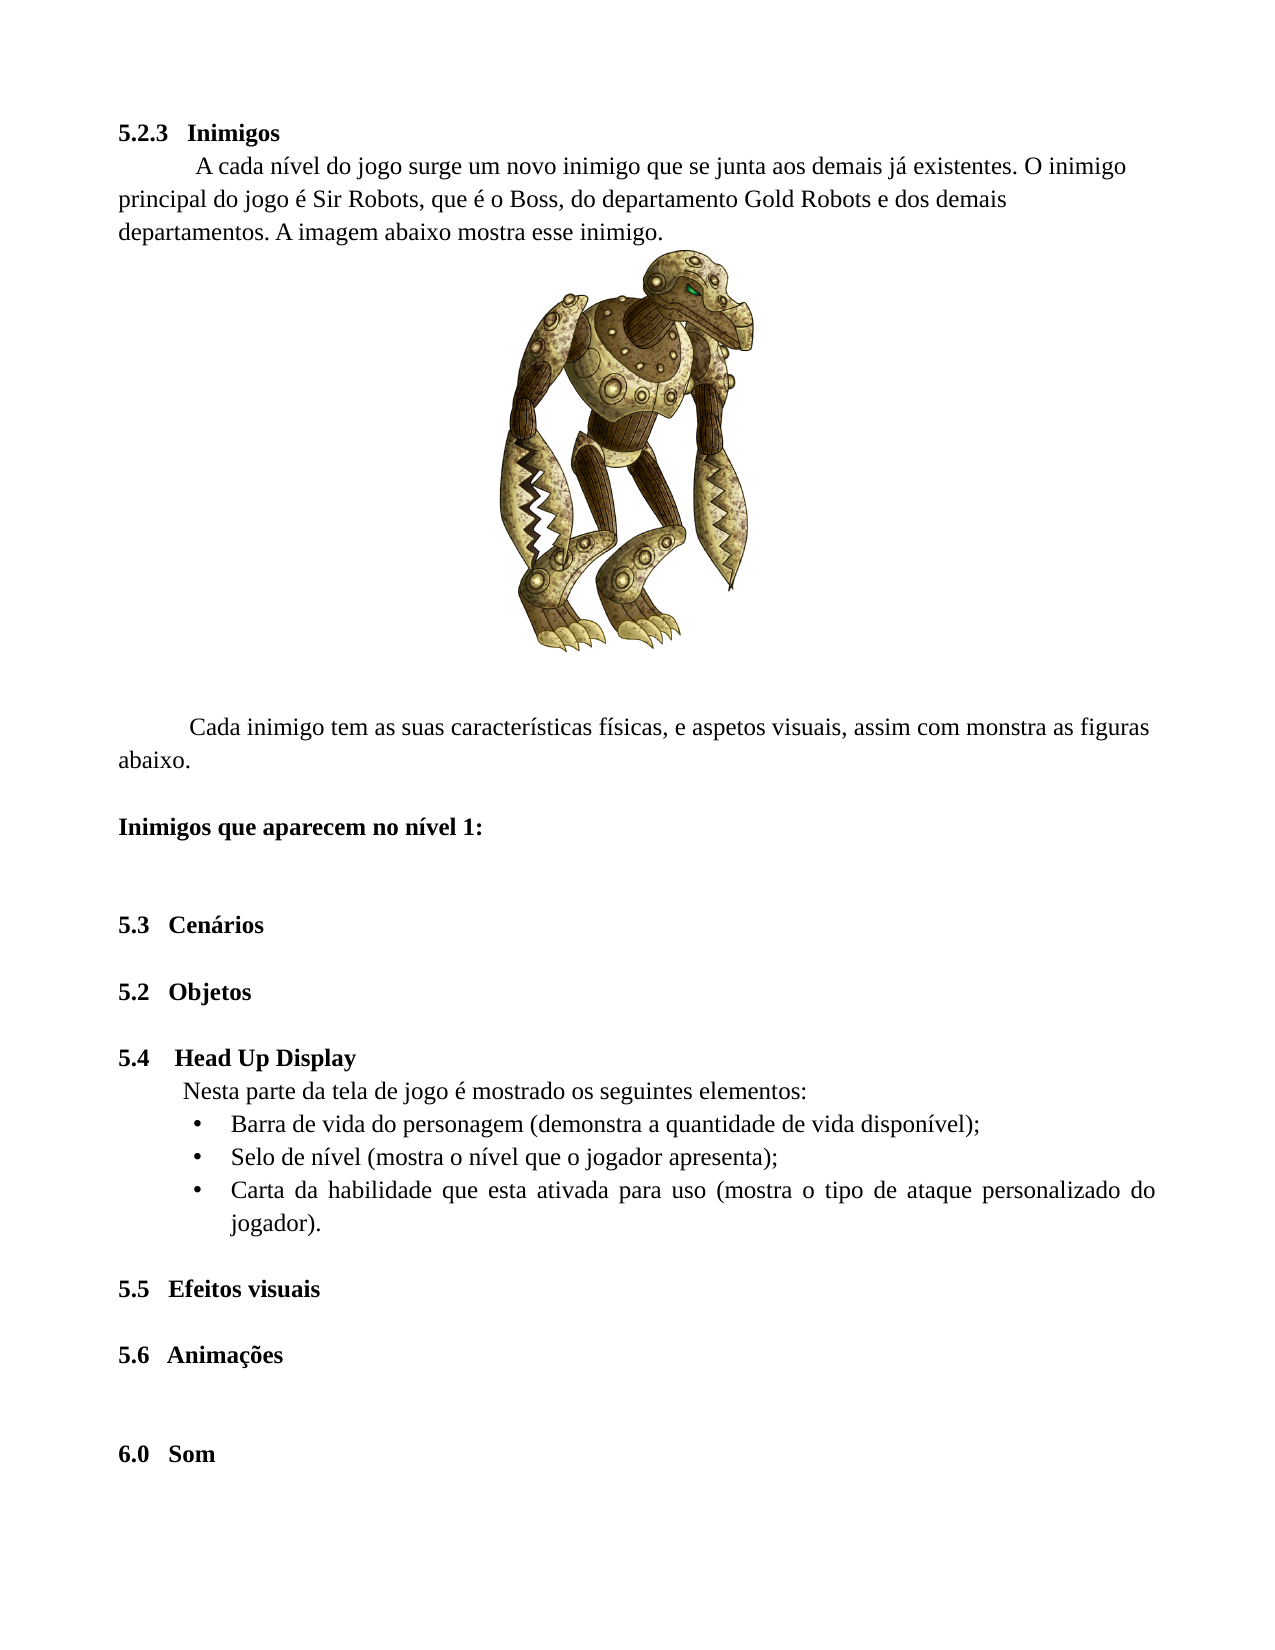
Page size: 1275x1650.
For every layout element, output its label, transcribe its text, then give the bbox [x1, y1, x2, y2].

list Carta da habilidade que esta ativada para uso (mostra o tipo de ataque personalizado do jogador). [193, 1175, 1157, 1237]
text 5.6 Animações [118, 1340, 1157, 1369]
text 5.5 Efeitos visuais [118, 1274, 1157, 1303]
text 5.2.3 Inimigos [118, 118, 1157, 147]
text Inimigos que aparecem no nível 1: [118, 812, 1157, 840]
list Selo de nível (mostra o nível que o jogador apresenta); [193, 1142, 1157, 1171]
text 6.0 Som [118, 1439, 1157, 1468]
text 5.4 Head Up Display [118, 1043, 1157, 1071]
text A cada nível do jogo surge um novo inimigo que se junta aos demais já existentes. O inimigo principal do jogo é Sir Robots, que é o Boss, do departamento Gold Robots e dos demais departamentos. A imagem abaixo mostra esse inimigo. [118, 151, 1157, 246]
text 5.2 Objetos [118, 977, 1157, 1005]
text Nesta parte da tela de jogo é mostrado os seguintes elementos: [118, 1076, 1157, 1104]
text Cada inimigo tem as suas características físicas, e aspetos visuais, assim com monstra as figuras abaixo. [118, 712, 1157, 774]
list Barra de vida do personagem (demonstra a quantidade de vida disponível); [193, 1109, 1157, 1137]
picture [438, 250, 837, 656]
text 5.3 Cenários [118, 911, 1157, 939]
